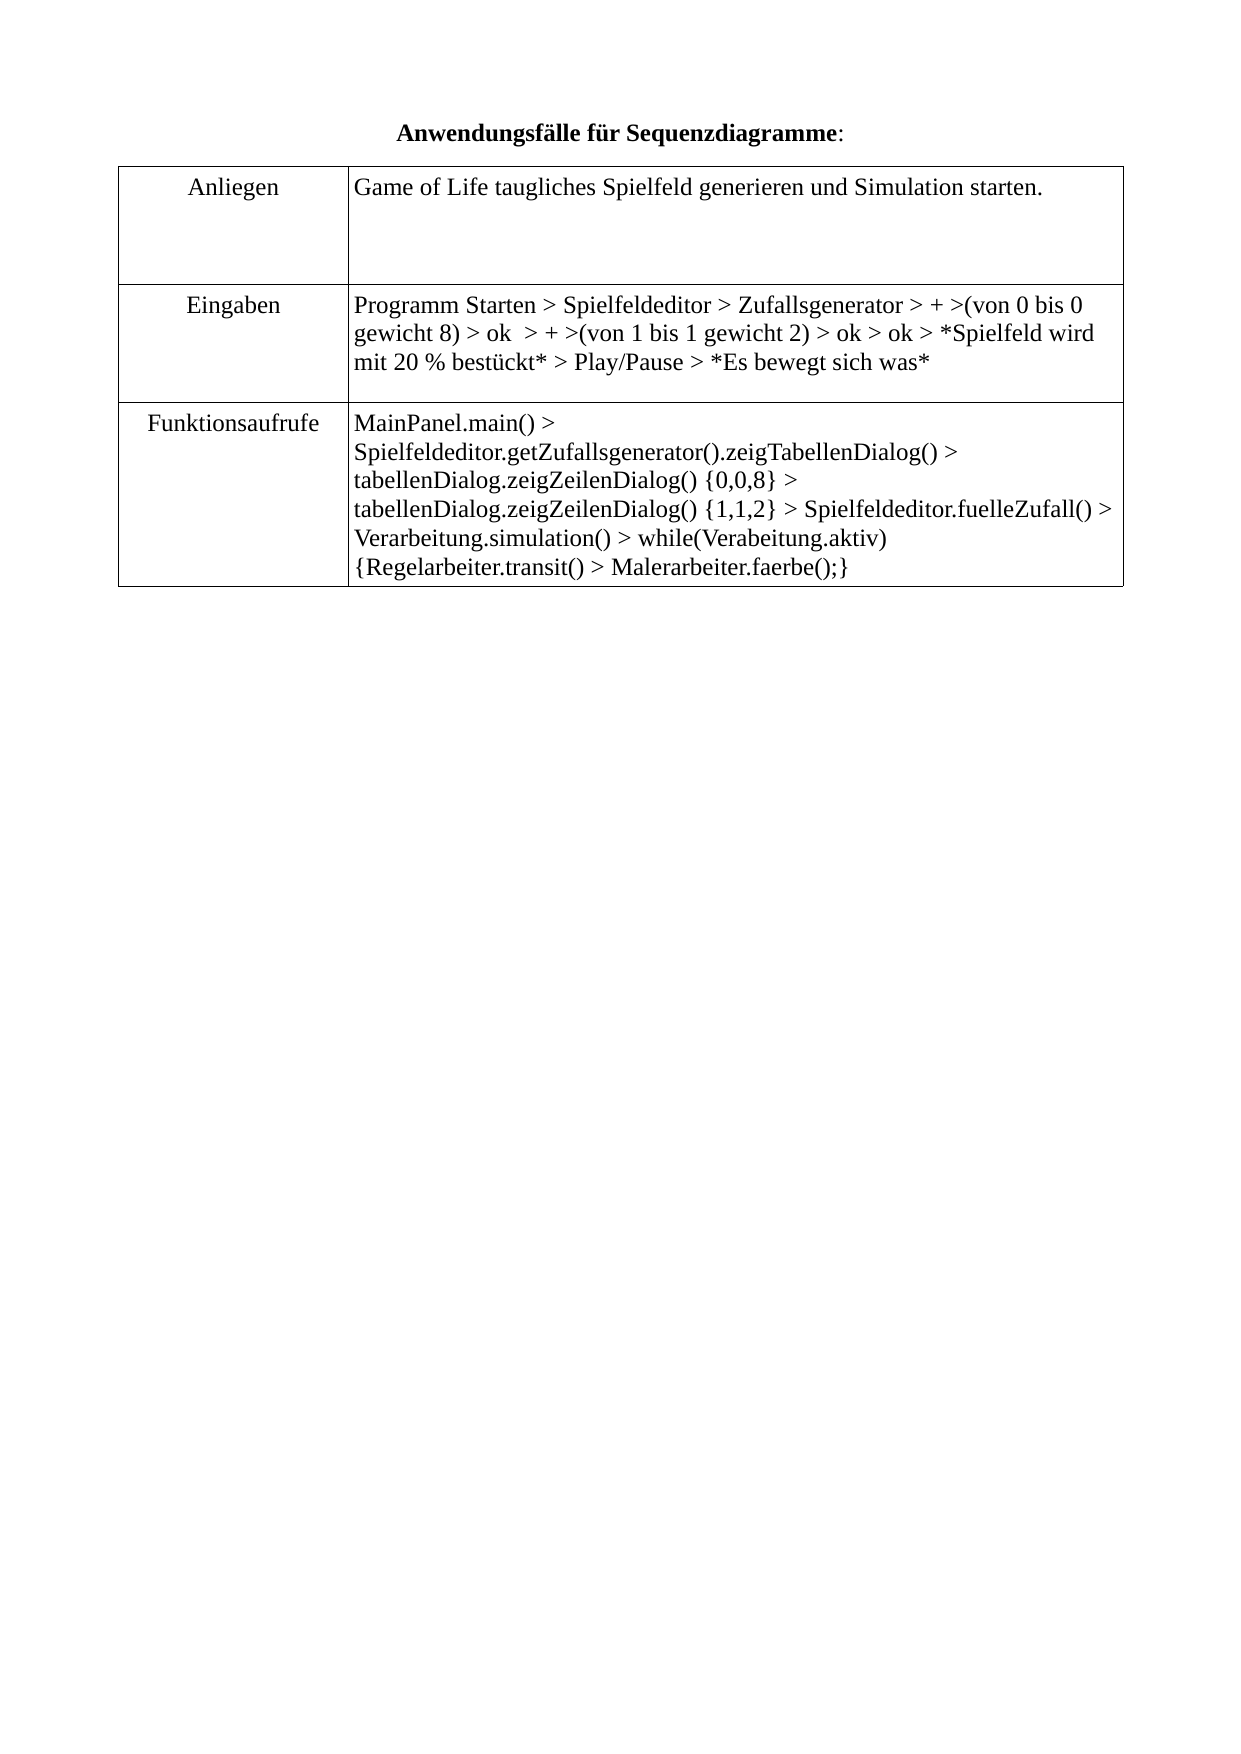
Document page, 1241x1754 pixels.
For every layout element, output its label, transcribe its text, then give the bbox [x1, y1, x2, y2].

table_header Game of Life taugliches Spielfeld generieren und Simulation starten. [349, 167, 1123, 284]
table_cell Eingaben [119, 285, 348, 402]
table_cell Programm Starten > Spielfeldeditor > Zufallsgenerator > + >(von 0 bis 0 gewicht 8) > ok > + >(von 1 bis 1 gewicht 2) > ok > ok > *Spielfeld wird mit 20 % bestückt* > Play/Pause > *Es bewegt sich was* [349, 285, 1123, 402]
table_cell Funktionsaufrufe [119, 403, 348, 586]
text Anwendungsfälle für Sequenzdiagramme: [118, 118, 1122, 147]
table_header Anliegen [119, 167, 348, 284]
table_cell MainPanel.main() > Spielfeldeditor.getZufallsgenerator().zeigTabellenDialog() > tabellenDialog.zeigZeilenDialog() {0,0,8} > tabellenDialog.zeigZeilenDialog() {1,1,2} > Spielfeldeditor.fuelleZufall() > Verarbeitung.simulation() > while(Verabeitung.aktiv){Regelarbeiter.transit() > Malerarbeiter.faerbe();} [349, 403, 1123, 586]
